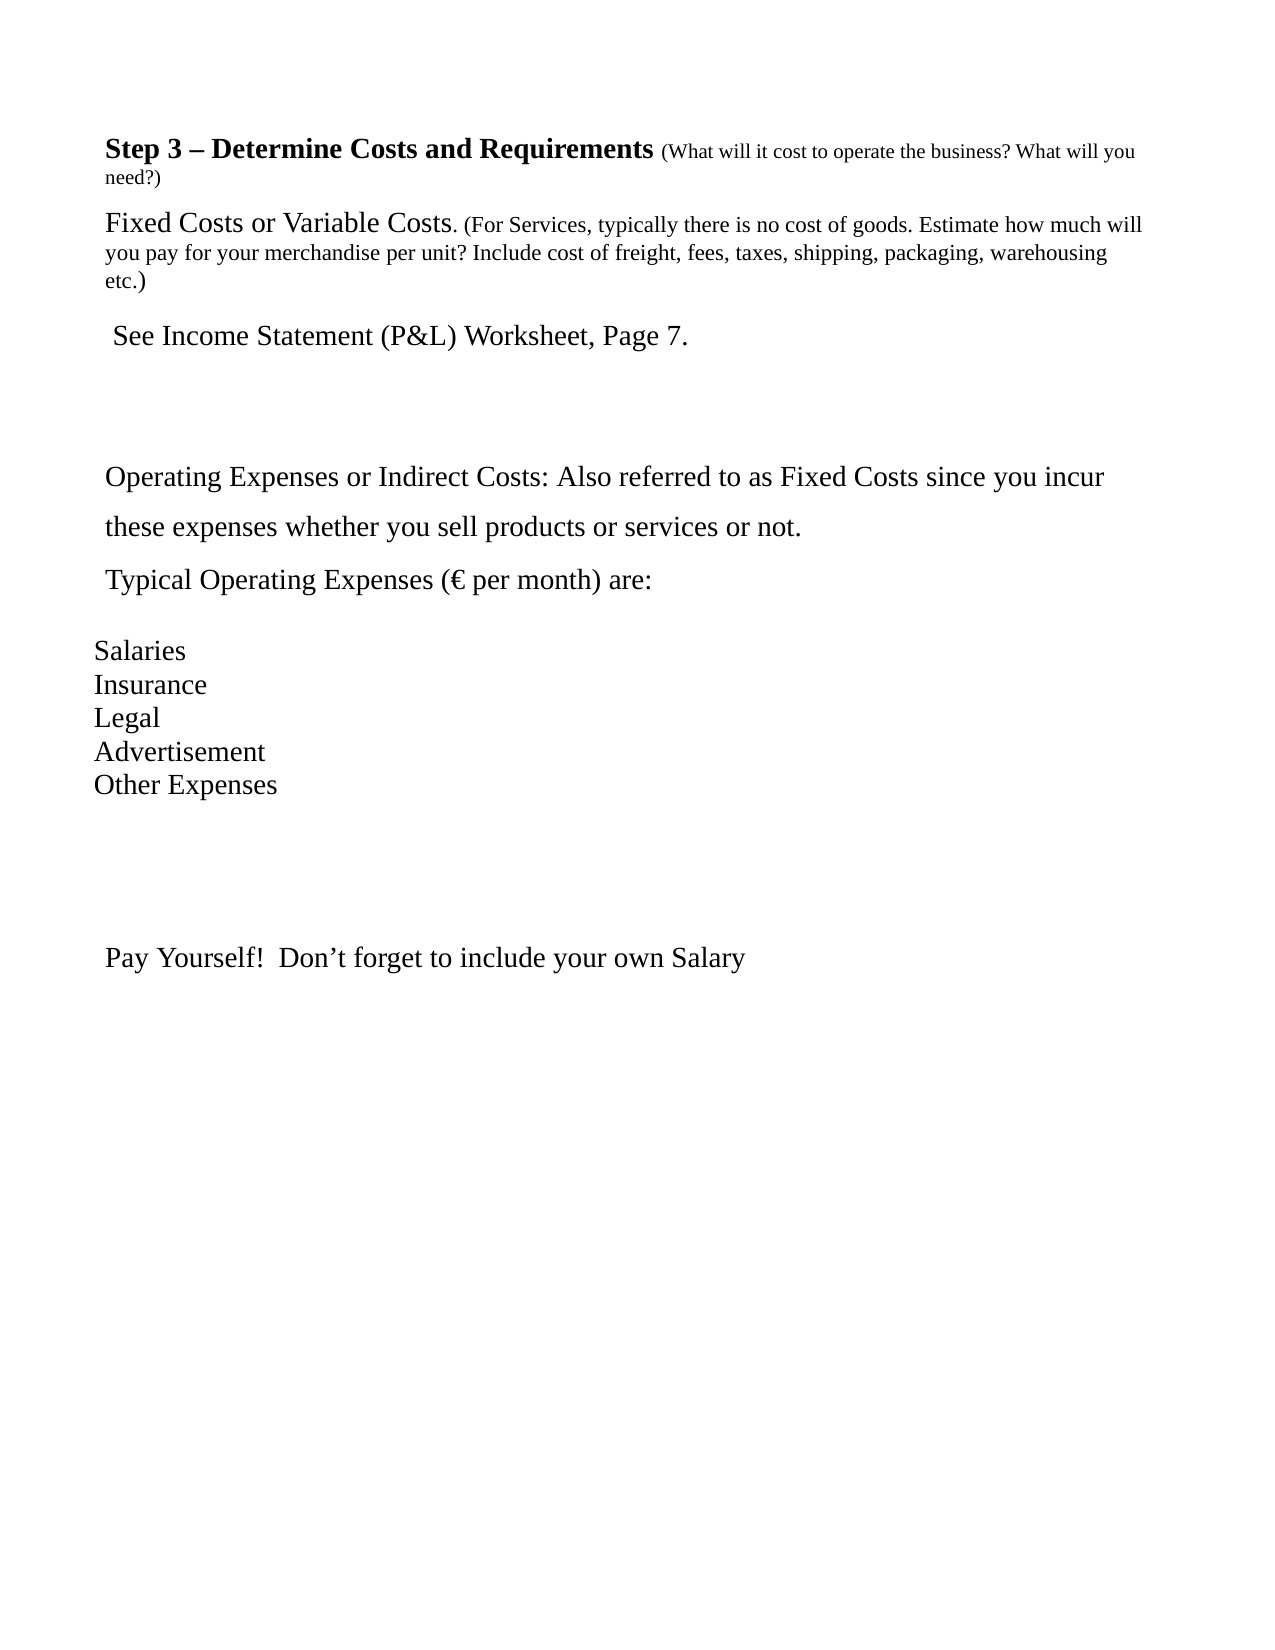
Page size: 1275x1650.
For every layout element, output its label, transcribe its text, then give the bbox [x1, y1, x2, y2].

text Insurance [94, 667, 1167, 700]
text Fixed Costs or Variable Costs. (For Services, typically there is no cost of goods. Estimate how much will you pay for your merchandise per unit? Include cost of freight, fees, taxes, shipping, packaging, warehousing etc.) [105, 206, 1152, 294]
text Typical Operating Expenses (€ per month) are: [105, 562, 1138, 596]
text Salaries [94, 633, 1167, 667]
text Pay Yourself! Don’t forget to include your own Salary [105, 940, 1169, 973]
text Other Expenses [94, 767, 1167, 801]
text Advertisement [94, 734, 1167, 767]
text Step 3 – Determine Costs and Requirements (What will it cost to operate the business? What will you need?) [105, 132, 1169, 189]
text Operating Expenses or Indirect Costs: Also referred to as Fixed Costs since you incur these expenses whether you sell products or services or not. [105, 459, 1138, 543]
text See Income Statement (P&L) Worksheet, Page 7. [112, 318, 1169, 352]
text Legal [94, 700, 1167, 734]
